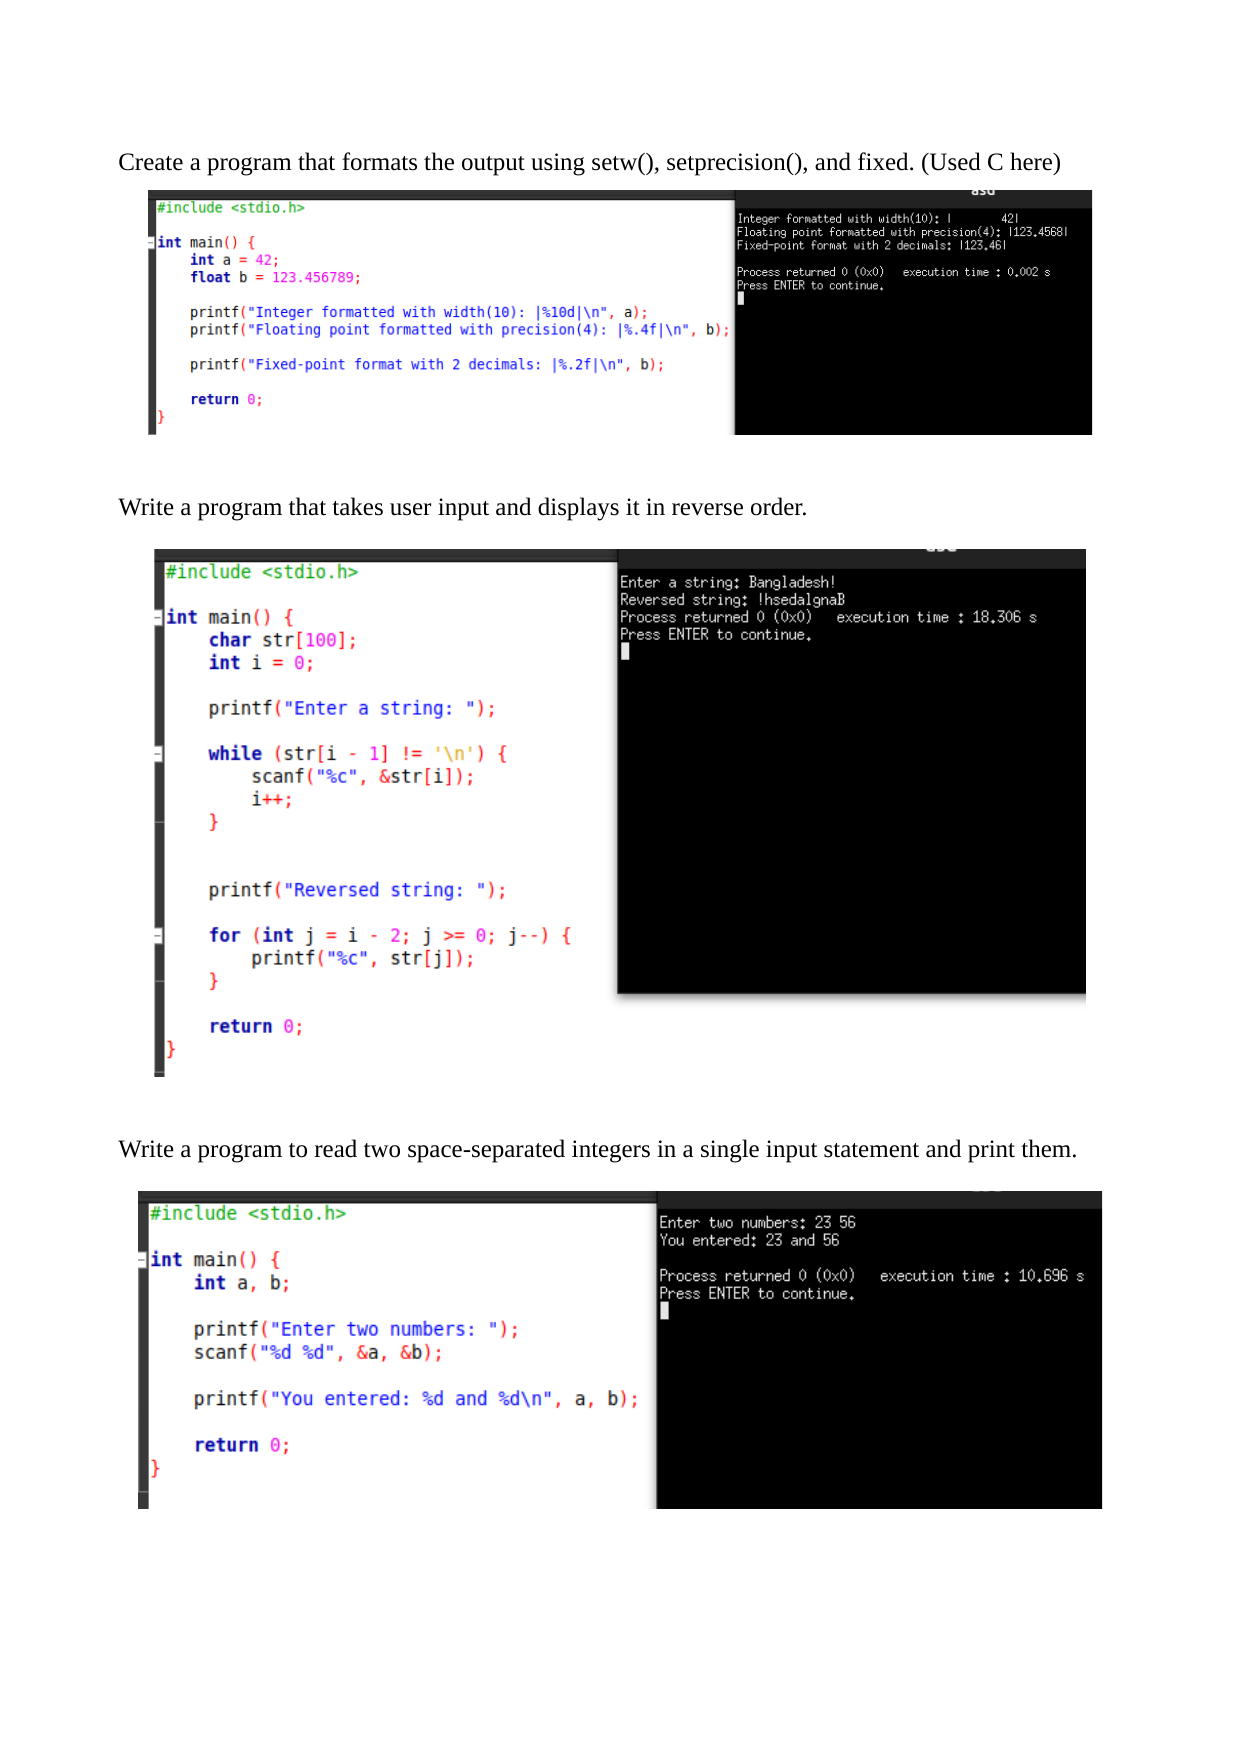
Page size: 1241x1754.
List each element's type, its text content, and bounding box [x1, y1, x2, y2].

text Write a program to read two space-separated integers in a single input statement and print them. [118, 1134, 1122, 1163]
picture [148, 190, 1093, 435]
text Create a program that formats the output using setw(), setprecision(), and fixed. (Used C here) [118, 147, 1122, 176]
picture [138, 1191, 1103, 1509]
picture [154, 549, 1086, 1077]
text Write a program that takes user input and displays it in reverse order. [118, 492, 1122, 521]
